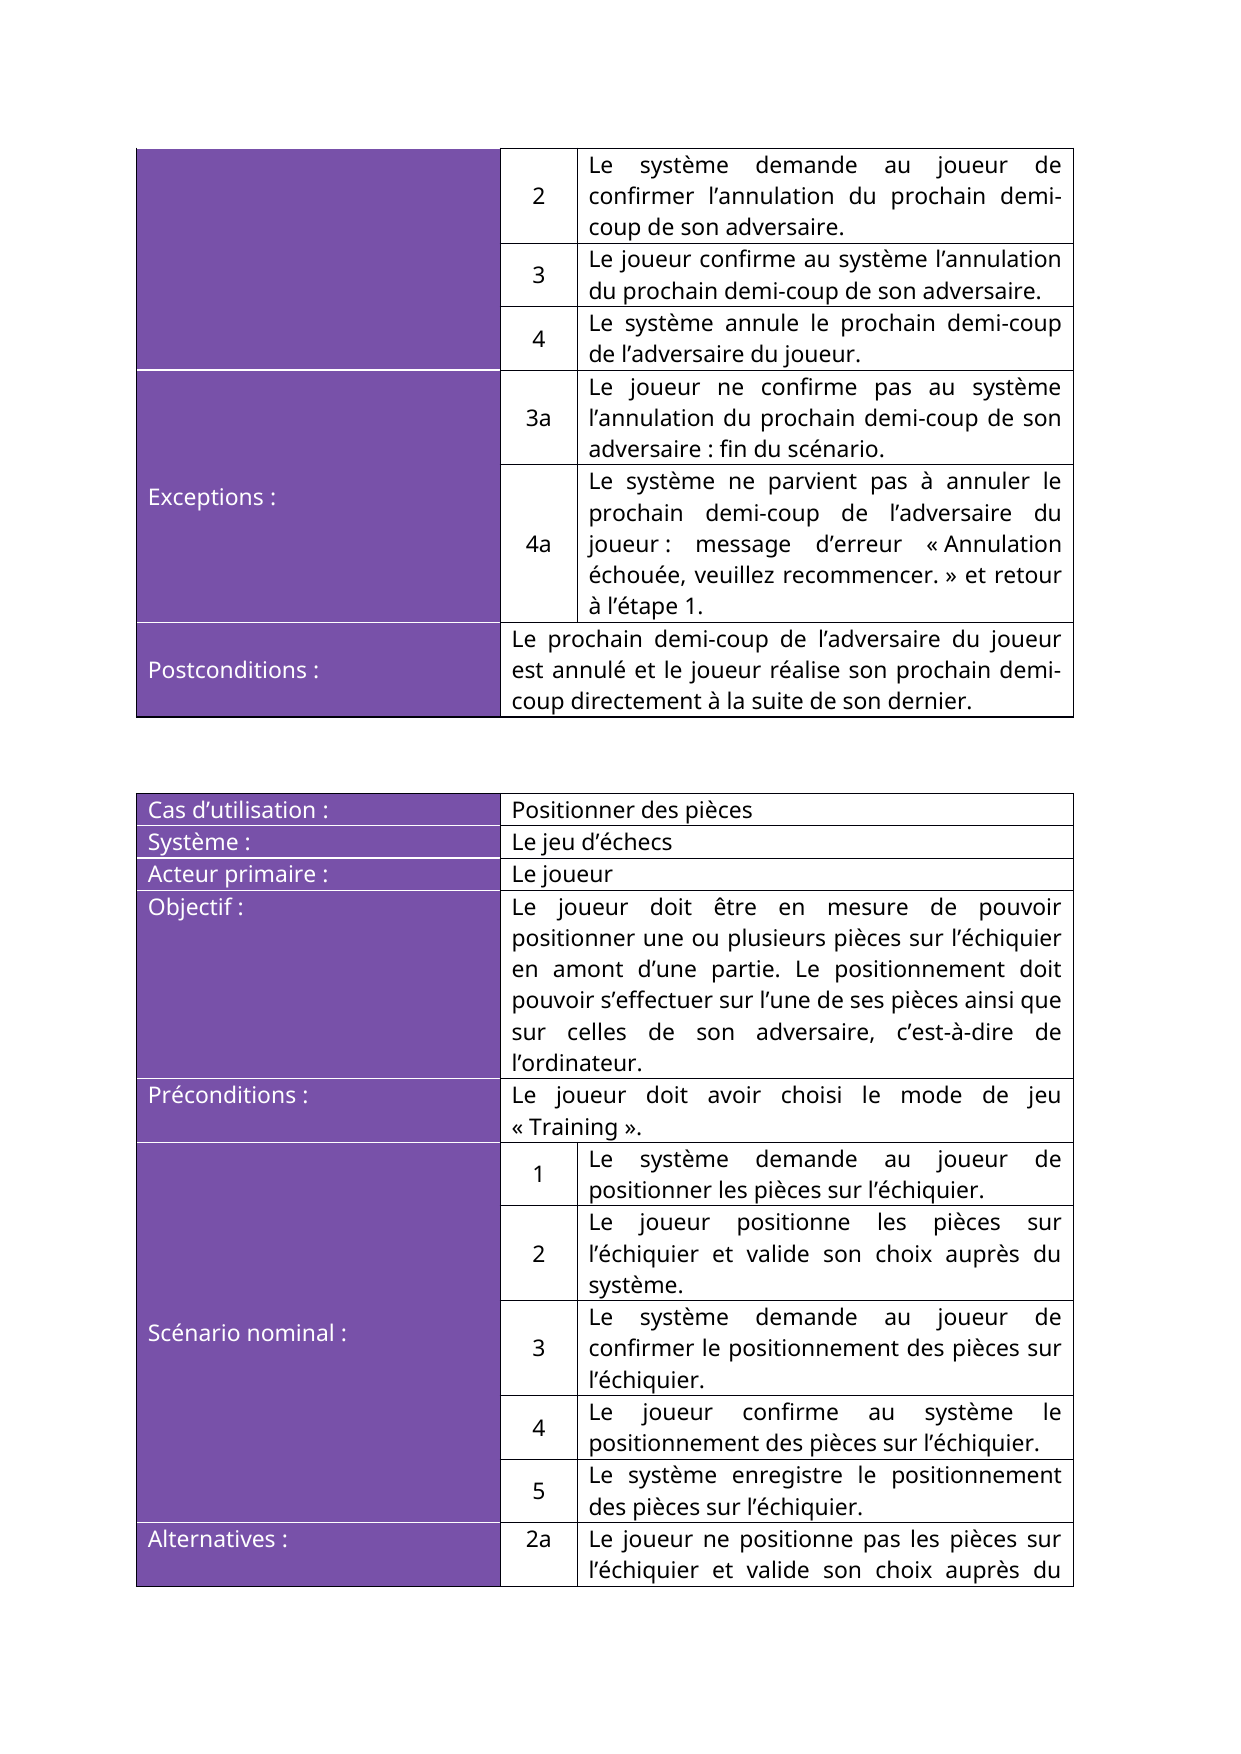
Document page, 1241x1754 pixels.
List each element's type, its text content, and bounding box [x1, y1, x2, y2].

table_cell Le système annule le prochain demi-coup de l’adversaire du joueur. [578, 307, 1073, 369]
table_cell Le joueur [501, 859, 1073, 890]
table_cell [137, 149, 500, 369]
table_cell 2a [501, 1523, 577, 1586]
table_cell Objectif : [137, 891, 500, 1078]
table_cell Préconditions : [137, 1079, 500, 1142]
table_cell 3a [501, 371, 577, 464]
table_cell Le système demande au joueur de confirmer le positionnement des pièces sur l’échiquier. [578, 1301, 1073, 1395]
table_cell Le joueur confirme au système le positionnement des pièces sur l’échiquier. [578, 1396, 1073, 1458]
table_cell Le joueur positionne les pièces sur l’échiquier et valide son choix auprès du système. [578, 1206, 1073, 1300]
table_cell 4 [501, 1396, 577, 1458]
table_cell Alternatives : [137, 1523, 500, 1586]
table_cell Le système demande au joueur de positionner les pièces sur l’échiquier. [578, 1143, 1073, 1205]
table_cell Le système ne parvient pas à annuler le prochain demi-coup de l’adversaire du joueur : message d’erreur « Annulation échouée, veuillez recommencer. » et retour à l’étape 1. [578, 465, 1073, 622]
table_cell 5 [501, 1460, 577, 1522]
table_cell Le système enregistre le positionnement des pièces sur l’échiquier. [578, 1460, 1073, 1522]
table_cell 2 [501, 1206, 577, 1300]
table_cell Le joueur doit avoir choisi le mode de jeu « Training ». [501, 1079, 1073, 1142]
table_header Cas d’utilisation : [137, 794, 500, 825]
table_cell Le système demande au joueur de confirmer l’annulation du prochain demi-coup de son adversaire. [578, 149, 1073, 242]
table_cell Système : [137, 826, 500, 857]
table_cell Le joueur confirme au système l’annulation du prochain demi-coup de son adversaire. [578, 244, 1073, 306]
table_cell Le joueur ne confirme pas au système l’annulation du prochain demi-coup de son adversaire : fin du scénario. [578, 371, 1073, 464]
table_cell 3 [501, 244, 577, 306]
table_cell Acteur primaire : [137, 859, 500, 890]
table_cell 4a [501, 465, 577, 622]
table_cell Le jeu d’échecs [501, 826, 1073, 857]
table_header Positionner des pièces [501, 794, 1073, 825]
table_cell Le joueur ne positionne pas les pièces sur l’échiquier et valide son choix auprès du [578, 1523, 1073, 1586]
table_cell Le joueur doit être en mesure de pouvoir positionner une ou plusieurs pièces sur l’échiquier en amont d’une partie. Le positionnement doit pouvoir s’effectuer sur l’une de ses pièces ainsi que sur celles de son adversaire, c’est-à-dire de l’ordinateur. [501, 891, 1073, 1078]
table_cell 4 [501, 307, 577, 369]
table_cell Le prochain demi-coup de l’adversaire du joueur est annulé et le joueur réalise son prochain demi-coup directement à la suite de son dernier. [501, 623, 1073, 716]
table_cell Scénario nominal : [137, 1143, 500, 1522]
table_cell Postconditions : [137, 623, 500, 716]
table_cell 1 [501, 1143, 577, 1205]
table_cell 3 [501, 1301, 577, 1395]
table_cell Exceptions : [137, 371, 500, 622]
table_cell 2 [501, 149, 577, 242]
